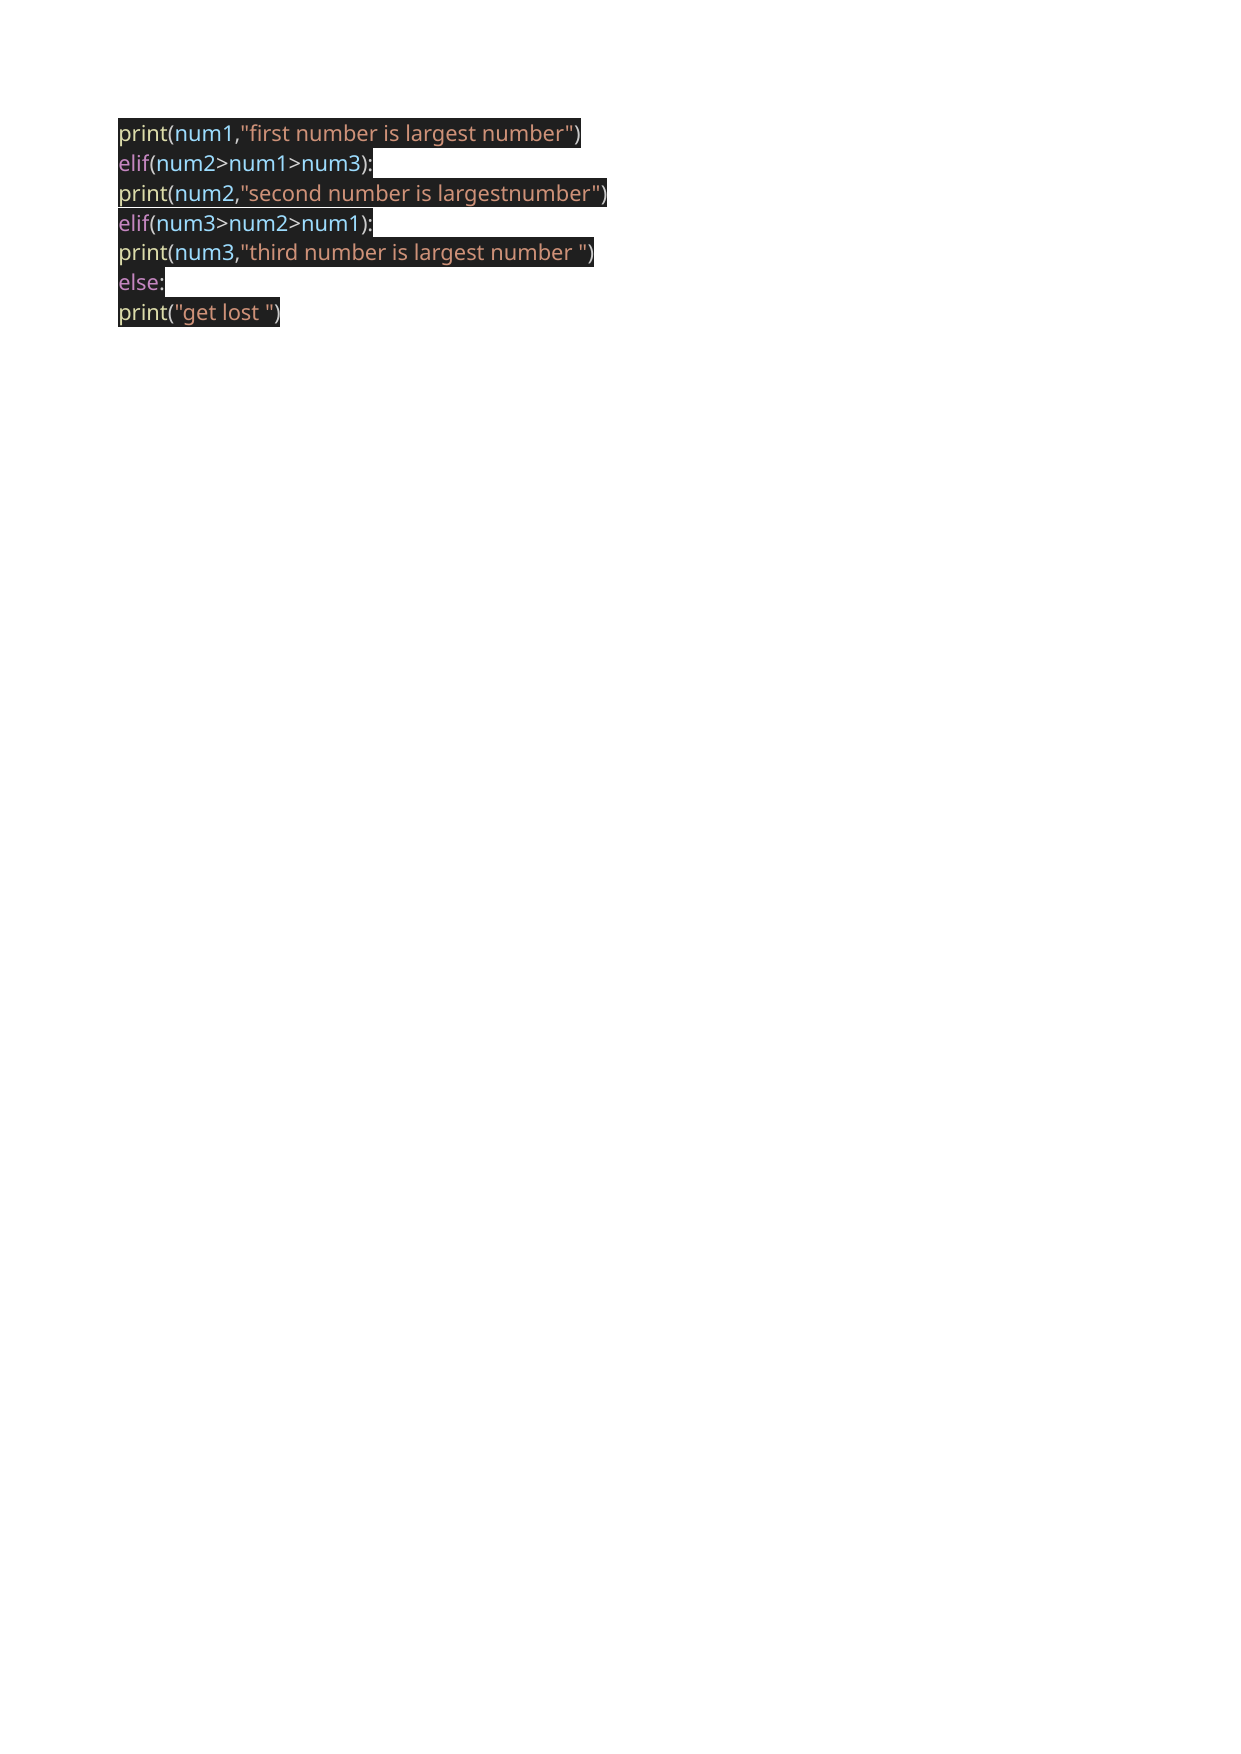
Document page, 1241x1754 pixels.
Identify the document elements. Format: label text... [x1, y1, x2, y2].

text elif(num3>num2>num1): [118, 207, 1122, 237]
text print(num3,"third number is largest number ") [118, 237, 1122, 267]
text elif(num2>num1>num3): [118, 148, 1122, 178]
text print("get lost ") [118, 297, 1122, 327]
text else: [118, 267, 1122, 297]
text print(num2,"second number is largestnumber") [118, 178, 1122, 207]
text print(num1,"first number is largest number") [118, 118, 1122, 148]
